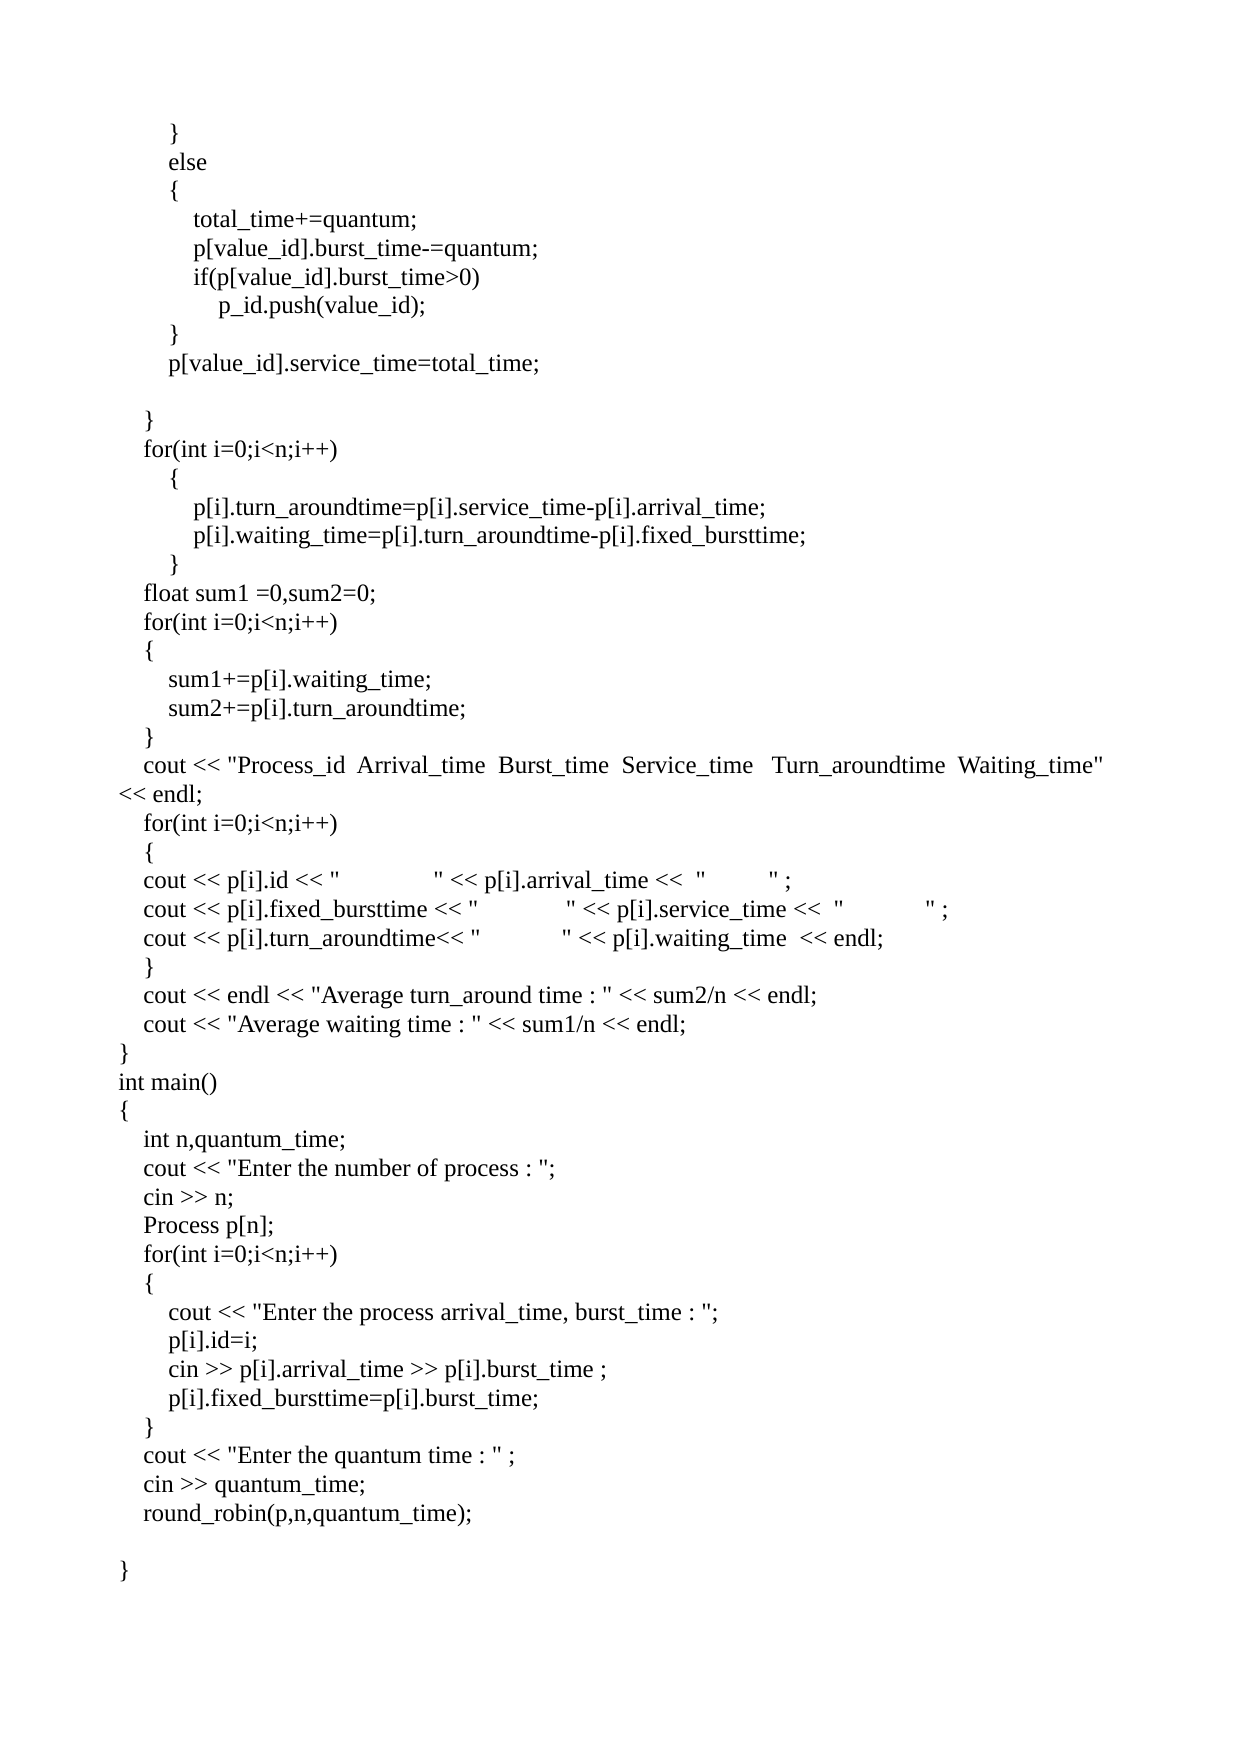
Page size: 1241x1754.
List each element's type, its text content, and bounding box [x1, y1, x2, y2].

text cout << "Enter the quantum time : " ; [118, 1441, 1122, 1469]
text int main() [118, 1067, 1122, 1096]
text Process p[n]; [118, 1211, 1122, 1239]
text p[i].turn_aroundtime=p[i].service_time-p[i].arrival_time; [118, 492, 1122, 521]
text cout << "Process_id Arrival_time Burst_time Service_time Turn_aroundtime Waiting_time" << endl; [118, 751, 1122, 808]
text round_robin(p,n,quantum_time); [118, 1498, 1122, 1527]
text p[value_id].burst_time-=quantum; [118, 233, 1122, 262]
text cout << p[i].turn_aroundtime<< " " << p[i].waiting_time << endl; [118, 923, 1122, 952]
text p_id.push(value_id); [118, 291, 1122, 319]
text if(p[value_id].burst_time>0) [118, 262, 1122, 291]
text cin >> p[i].arrival_time >> p[i].burst_time ; [118, 1354, 1122, 1383]
text } [118, 118, 1122, 147]
text p[i].fixed_bursttime=p[i].burst_time; [118, 1383, 1122, 1412]
text float sum1 =0,sum2=0; [118, 578, 1122, 607]
text for(int i=0;i<n;i++) [118, 607, 1122, 636]
text for(int i=0;i<n;i++) [118, 434, 1122, 463]
text p[value_id].service_time=total_time; [118, 348, 1122, 377]
text { [118, 463, 1122, 492]
text cout << endl << "Average turn_around time : " << sum2/n << endl; [118, 981, 1122, 1009]
text } [118, 319, 1122, 348]
text sum2+=p[i].turn_aroundtime; [118, 693, 1122, 722]
text cin >> quantum_time; [118, 1469, 1122, 1498]
text cin >> n; [118, 1182, 1122, 1211]
text cout << p[i].id << " " << p[i].arrival_time << " " ; [118, 866, 1122, 894]
text { [118, 1268, 1122, 1297]
text for(int i=0;i<n;i++) [118, 1239, 1122, 1268]
text p[i].waiting_time=p[i].turn_aroundtime-p[i].fixed_bursttime; [118, 521, 1122, 549]
text } [118, 1412, 1122, 1441]
text { [118, 1096, 1122, 1124]
text cout << "Enter the number of process : "; [118, 1153, 1122, 1182]
text cout << "Enter the process arrival_time, burst_time : "; [118, 1297, 1122, 1326]
text { [118, 636, 1122, 664]
text } [118, 1556, 1122, 1584]
text for(int i=0;i<n;i++) [118, 808, 1122, 837]
text } [118, 952, 1122, 981]
text { [118, 176, 1122, 204]
text total_time+=quantum; [118, 204, 1122, 233]
text cout << "Average waiting time : " << sum1/n << endl; [118, 1009, 1122, 1038]
text } [118, 722, 1122, 751]
text } [118, 406, 1122, 434]
text else [118, 147, 1122, 176]
text int n,quantum_time; [118, 1124, 1122, 1153]
text } [118, 549, 1122, 578]
text cout << p[i].fixed_bursttime << " " << p[i].service_time << " " ; [118, 894, 1122, 923]
text p[i].id=i; [118, 1326, 1122, 1354]
text { [118, 837, 1122, 866]
text sum1+=p[i].waiting_time; [118, 664, 1122, 693]
text } [118, 1038, 1122, 1067]
